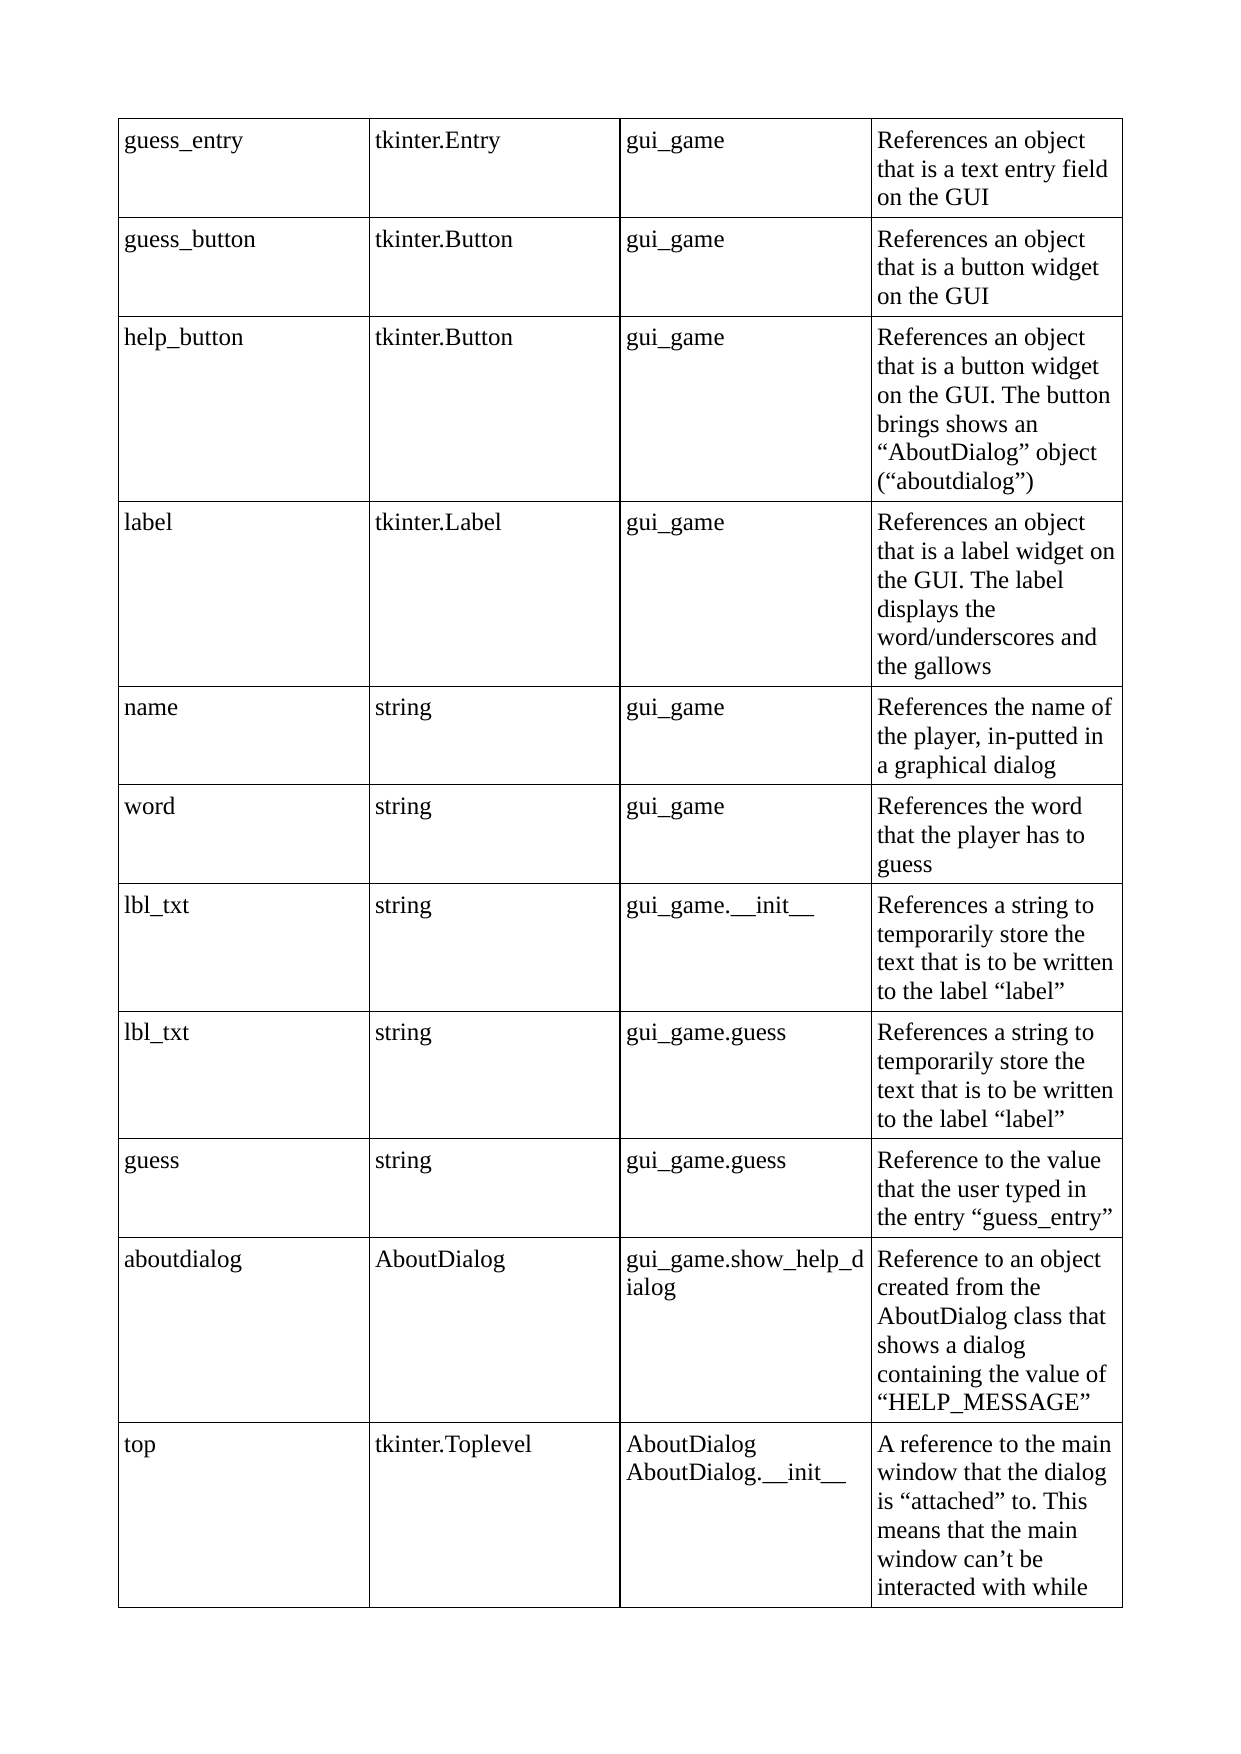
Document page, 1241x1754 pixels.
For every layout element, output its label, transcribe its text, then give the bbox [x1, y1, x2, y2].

table_cell word [119, 785, 369, 883]
table_cell A reference to the main window that the dialog is “attached” to. This means that the main window can’t be interacted with while [872, 1423, 1122, 1607]
table_cell AboutDialog AboutDialog.__init__ [621, 1423, 871, 1607]
table_cell label [119, 502, 369, 686]
table_cell Reference to an object created from the AboutDialog class that shows a dialog containing the value of “HELP_MESSAGE” [872, 1238, 1122, 1422]
table_cell help_button [119, 317, 369, 501]
table_cell guess_entry [119, 119, 369, 217]
table_cell AboutDialog [370, 1238, 619, 1422]
table_cell string [370, 884, 619, 1011]
table_cell gui_game [621, 502, 871, 686]
table_cell References an object that is a button widget on the GUI. The button brings shows an “AboutDialog” object (“aboutdialog”) [872, 317, 1122, 501]
table_cell string [370, 1012, 619, 1138]
table_cell gui_game [621, 317, 871, 501]
table_cell guess [119, 1139, 369, 1237]
table_cell string [370, 1139, 619, 1237]
table_cell References an object that is a label widget on the GUI. The label displays the word/underscores and the gallows [872, 502, 1122, 686]
table_cell tkinter.Button [370, 317, 619, 501]
table_cell gui_game [621, 119, 871, 217]
table_cell References an object that is a text entry field on the GUI [872, 119, 1122, 217]
table_cell lbl_txt [119, 884, 369, 1011]
table_cell gui_game [621, 218, 871, 316]
table_cell References a string to temporarily store the text that is to be written to the label “label” [872, 1012, 1122, 1138]
table_cell tkinter.Entry [370, 119, 619, 217]
table_cell References the word that the player has to guess [872, 785, 1122, 883]
table_cell gui_game.guess [621, 1012, 871, 1138]
table_cell top [119, 1423, 369, 1607]
table_cell References the name of the player, in-putted in a graphical dialog [872, 687, 1122, 784]
table_cell tkinter.Button [370, 218, 619, 316]
table_cell string [370, 687, 619, 784]
table_cell gui_game.show_help_dialog [621, 1238, 871, 1422]
table_cell tkinter.Toplevel [370, 1423, 619, 1607]
table_cell gui_game.__init__ [621, 884, 871, 1011]
table_cell gui_game [621, 785, 871, 883]
table_cell gui_game [621, 687, 871, 784]
table_cell string [370, 785, 619, 883]
table_cell References an object that is a button widget on the GUI [872, 218, 1122, 316]
table_cell tkinter.Label [370, 502, 619, 686]
table_cell guess_button [119, 218, 369, 316]
table_cell gui_game.guess [621, 1139, 871, 1237]
table_cell aboutdialog [119, 1238, 369, 1422]
table_cell Reference to the value that the user typed in the entry “guess_entry” [872, 1139, 1122, 1237]
table_cell name [119, 687, 369, 784]
table_cell References a string to temporarily store the text that is to be written to the label “label” [872, 884, 1122, 1011]
table_cell lbl_txt [119, 1012, 369, 1138]
